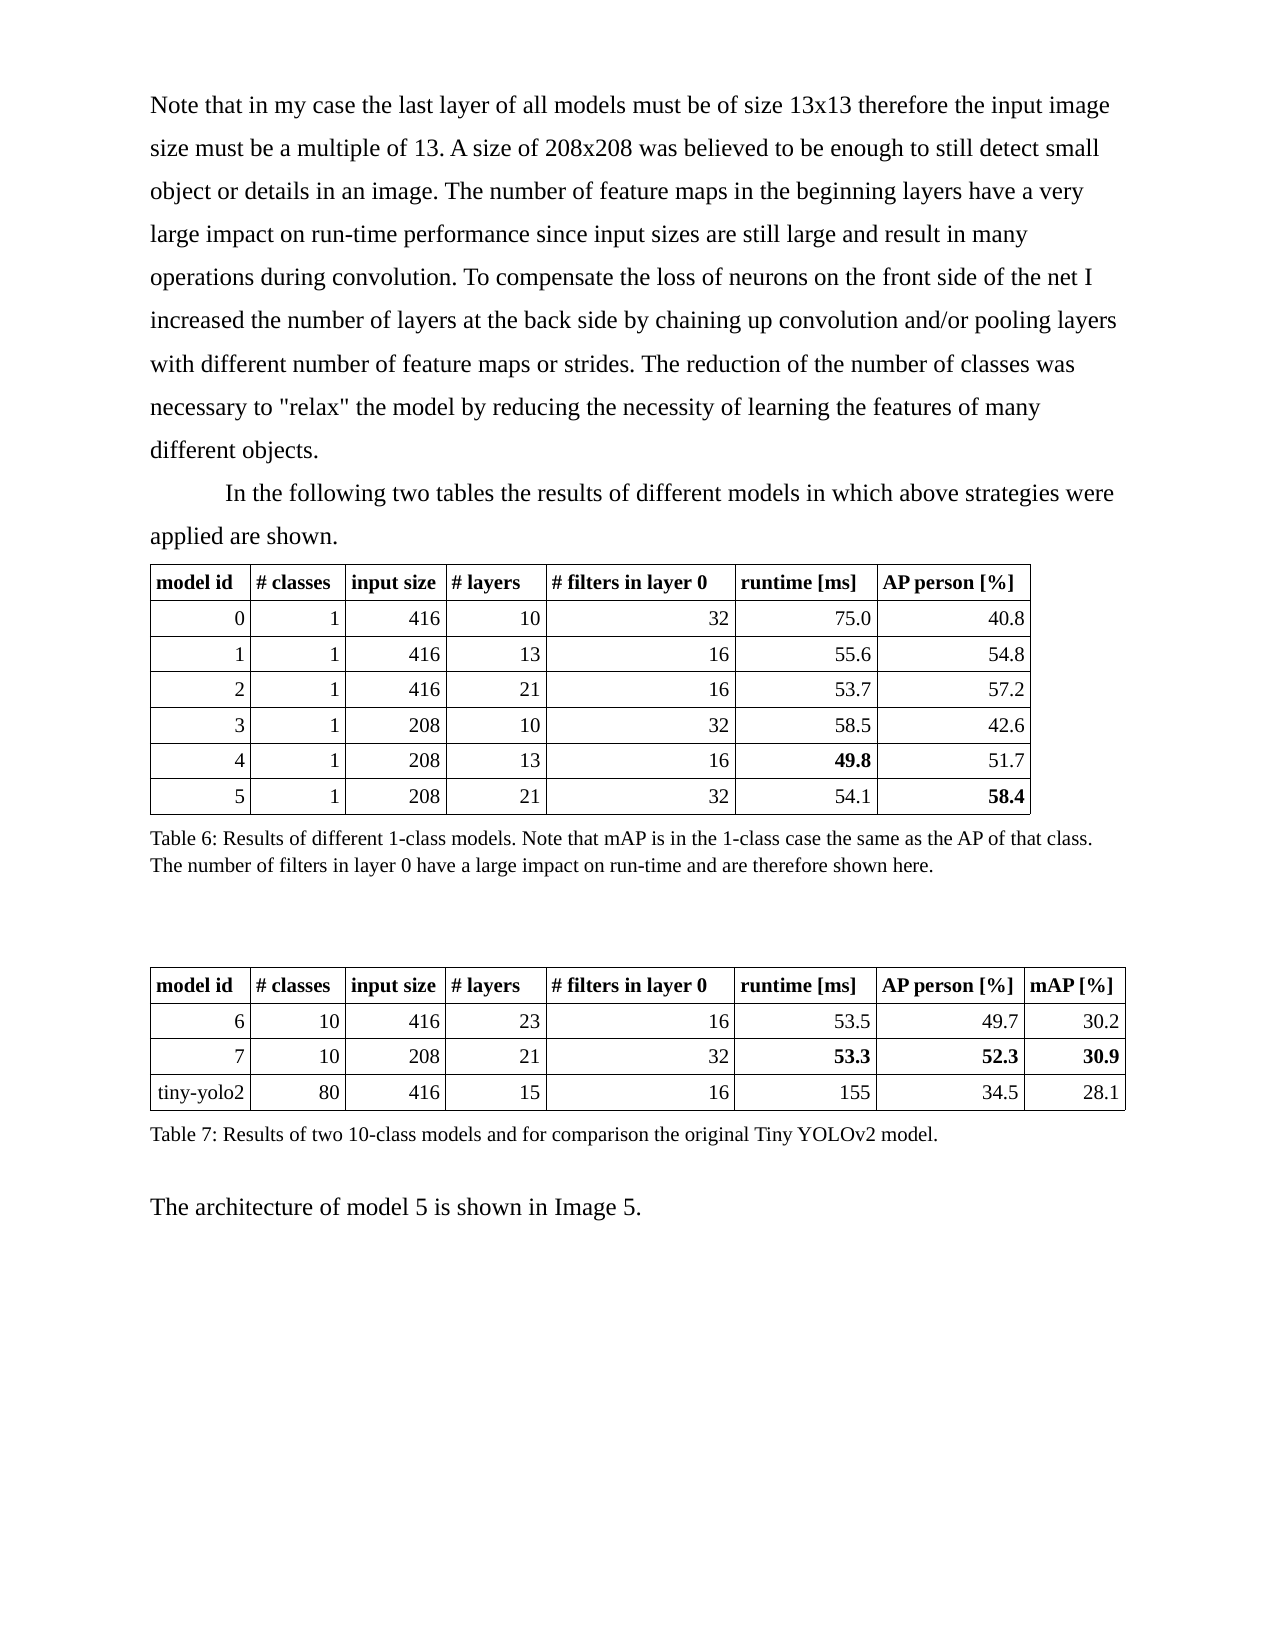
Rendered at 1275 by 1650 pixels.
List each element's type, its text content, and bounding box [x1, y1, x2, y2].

table_cell 208 [346, 779, 446, 814]
table_cell 30.9 [1025, 1039, 1125, 1074]
table_cell 58.4 [878, 779, 1030, 814]
table_cell 49.7 [877, 1004, 1024, 1038]
table_cell 6 [151, 1004, 250, 1038]
table_cell 155 [735, 1075, 876, 1109]
subtitle Table 6: Results of different 1-class models. Note that mAP is in the 1-class case the same as the AP of that class. The number of filters in layer 0 have a large impact on run-time and are therefore shown here. [150, 826, 1125, 877]
subtitle Table 7: Results of two 10-class models and for comparison the original Tiny YOLOv2 model. [150, 1121, 1125, 1146]
table_cell 10 [447, 601, 546, 636]
table_header # classes [251, 565, 345, 600]
table_header # layers [447, 565, 546, 600]
table_cell 16 [547, 744, 735, 778]
table_cell 28.1 [1025, 1075, 1125, 1109]
table_cell 16 [547, 637, 735, 671]
table_cell 54.1 [736, 779, 877, 814]
table_cell 2 [151, 672, 250, 707]
table_header runtime [ms] [736, 565, 877, 600]
table_cell 1 [251, 637, 345, 671]
table_cell 5 [151, 779, 250, 814]
table_cell 80 [251, 1075, 345, 1109]
table_cell 1 [251, 779, 345, 814]
table_header input size [346, 968, 445, 1003]
table_cell 416 [346, 601, 446, 636]
table_cell 1 [151, 637, 250, 671]
table_cell 75.0 [736, 601, 877, 636]
table_cell 13 [447, 637, 546, 671]
text Note that in my case the last layer of all models must be of size 13x13 therefore the input image size must be a multiple of 13. A size of 208x208 was believed to be enough to still detect small object or details in an image. The number of feature maps in the beginning layers have a very large impact on run-time performance since input sizes are still large and result in many operations during convolution. To compensate the loss of neurons on the front side of the net I increased the number of layers at the back side by chaining up convolution and/or pooling layers with different number of feature maps or strides. The reduction of the number of classes was necessary to "relax" the model by reducing the necessity of learning the features of many different objects. [150, 90, 1125, 464]
table_cell 13 [447, 744, 546, 778]
table_cell 32 [547, 601, 735, 636]
table_cell 51.7 [878, 744, 1030, 778]
table_header # filters in layer 0 [547, 565, 735, 600]
table_header AP person [%] [878, 565, 1030, 600]
table_header model id [151, 968, 250, 1003]
table_cell 34.5 [877, 1075, 1024, 1109]
table_cell 23 [446, 1004, 546, 1038]
table_header runtime [ms] [735, 968, 876, 1003]
table_cell 416 [346, 672, 446, 707]
table_cell 40.8 [878, 601, 1030, 636]
table_cell 10 [251, 1004, 345, 1038]
table_cell 416 [346, 637, 446, 671]
table_cell 4 [151, 744, 250, 778]
table_cell 416 [346, 1075, 445, 1109]
table_cell 53.7 [736, 672, 877, 707]
table_cell 3 [151, 708, 250, 742]
table_cell 58.5 [736, 708, 877, 742]
table_cell 416 [346, 1004, 445, 1038]
table_cell 16 [547, 1004, 734, 1038]
table_cell 208 [346, 744, 446, 778]
table_header model id [151, 565, 250, 600]
table_cell 54.8 [878, 637, 1030, 671]
table_cell 10 [447, 708, 546, 742]
table_cell 16 [547, 1075, 734, 1109]
table_cell 52.3 [877, 1039, 1024, 1074]
table_cell 16 [547, 672, 735, 707]
text The architecture of model 5 is shown in Image 5. [150, 1192, 1125, 1221]
table_header # filters in layer 0 [547, 968, 734, 1003]
text In the following two tables the results of different models in which above strategies were applied are shown. [150, 478, 1125, 550]
table_cell 53.5 [735, 1004, 876, 1038]
table_cell 32 [547, 708, 735, 742]
table_cell 10 [251, 1039, 345, 1074]
table_header # classes [251, 968, 345, 1003]
table_cell 49.8 [736, 744, 877, 778]
table_header mAP [%] [1025, 968, 1125, 1003]
table_header input size [346, 565, 446, 600]
table_cell 7 [151, 1039, 250, 1074]
table_cell 55.6 [736, 637, 877, 671]
table_cell 208 [346, 708, 446, 742]
table_cell 53.3 [735, 1039, 876, 1074]
table_header AP person [%] [877, 968, 1024, 1003]
table_cell 15 [446, 1075, 546, 1109]
table_cell 30.2 [1025, 1004, 1125, 1038]
table_cell 32 [547, 1039, 734, 1074]
table_cell 1 [251, 601, 345, 636]
table_cell 1 [251, 708, 345, 742]
table_cell 208 [346, 1039, 445, 1074]
table_cell tiny-yolo2 [151, 1075, 250, 1109]
table_cell 1 [251, 744, 345, 778]
table_cell 21 [447, 779, 546, 814]
table_cell 57.2 [878, 672, 1030, 707]
table_cell 0 [151, 601, 250, 636]
table_cell 1 [251, 672, 345, 707]
table_cell 42.6 [878, 708, 1030, 742]
table_cell 21 [446, 1039, 546, 1074]
table_header # layers [446, 968, 546, 1003]
table_cell 32 [547, 779, 735, 814]
table_cell 21 [447, 672, 546, 707]
